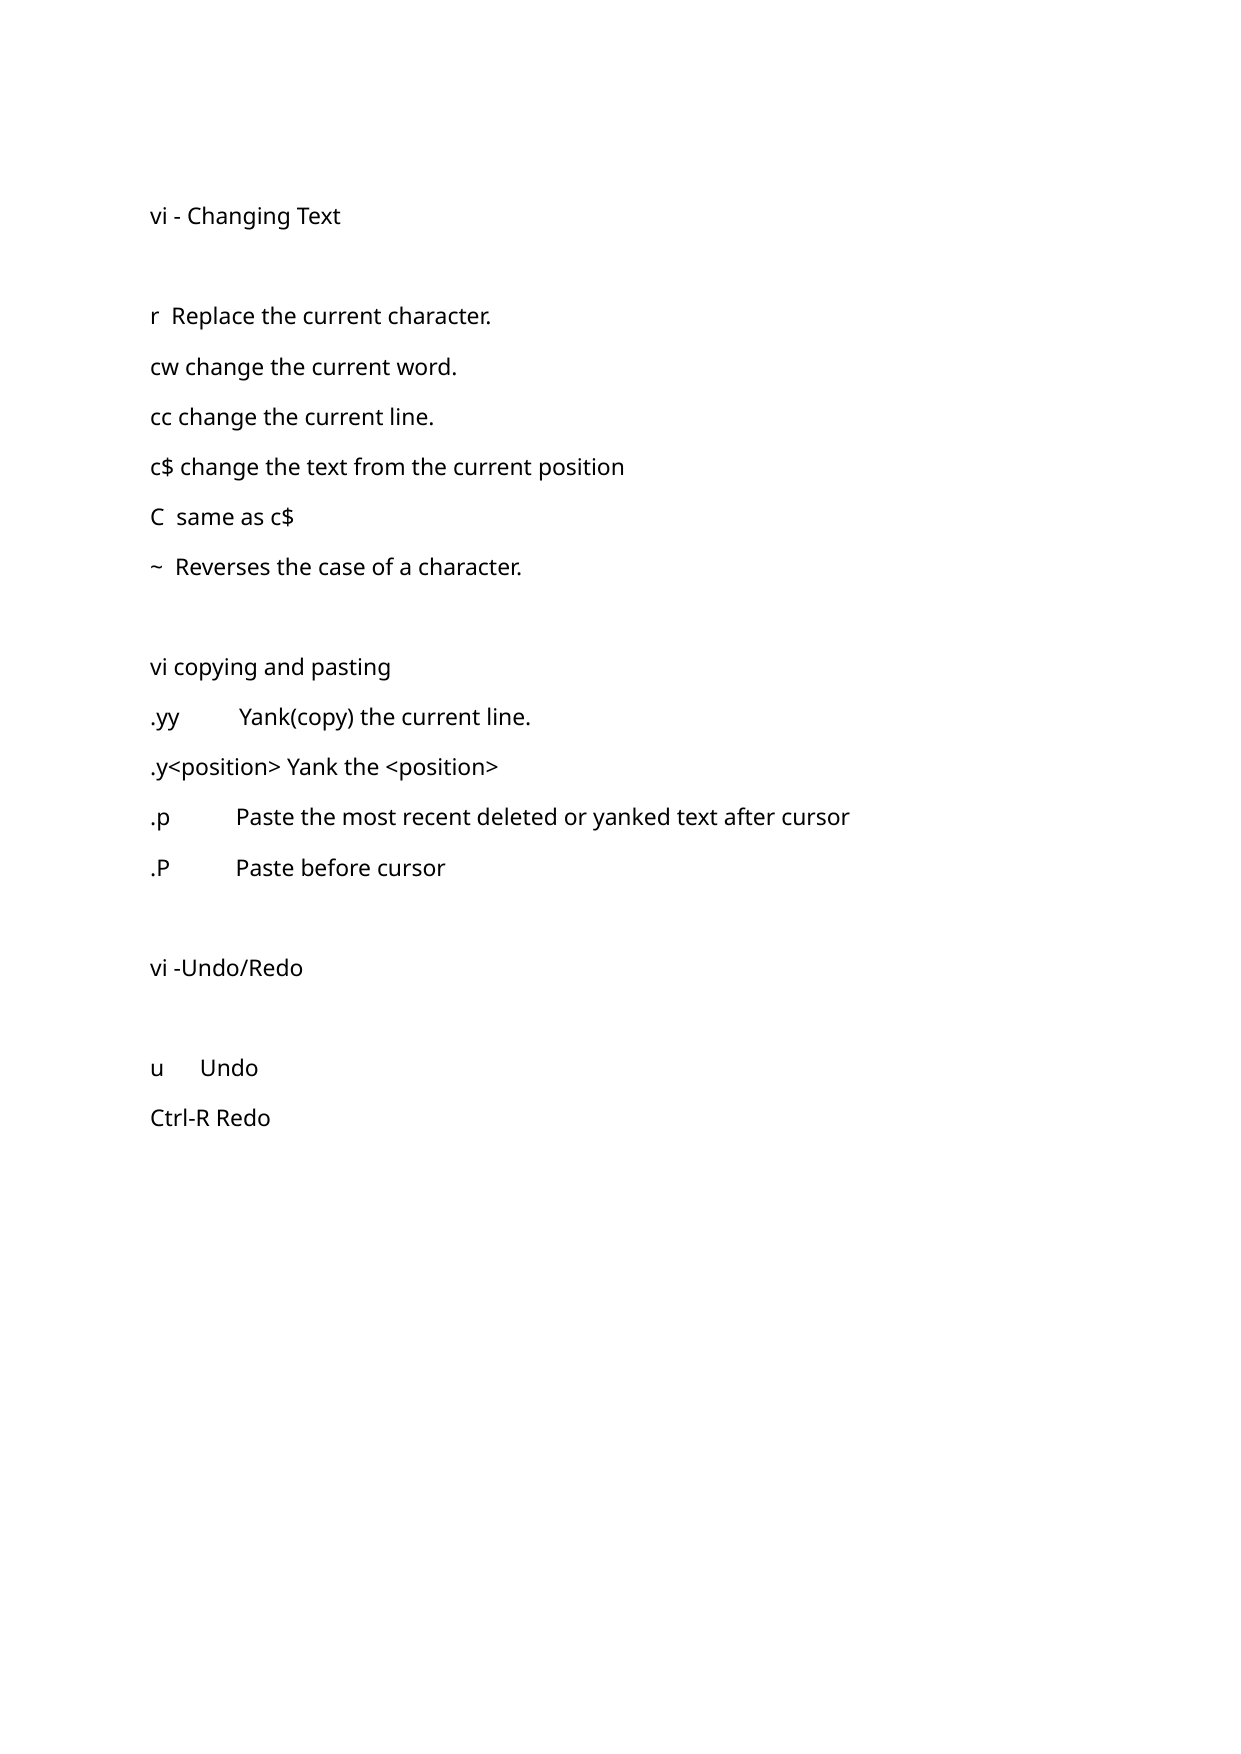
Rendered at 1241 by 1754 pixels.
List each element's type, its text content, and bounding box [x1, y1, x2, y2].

text cw change the current word. [150, 350, 1090, 382]
text cc change the current line. [150, 401, 1090, 432]
text vi -Undo/Redo [150, 952, 1090, 983]
text C same as c$ [150, 501, 1090, 532]
text ~ Reverses the case of a character. [150, 551, 1090, 582]
text .yy Yank(copy) the current line. [150, 701, 1090, 732]
text .P Paste before cursor [150, 851, 1090, 883]
text Ctrl-R Redo [150, 1102, 1090, 1133]
text u Undo [150, 1052, 1090, 1083]
text .p Paste the most recent deleted or yanked text after cursor [150, 801, 1090, 833]
text c$ change the text from the current position [150, 451, 1090, 482]
text vi copying and pasting [150, 651, 1090, 682]
text r Replace the current character. [150, 300, 1090, 332]
text vi - Changing Text [150, 200, 1090, 231]
text .y<position> Yank the <position> [150, 751, 1090, 782]
